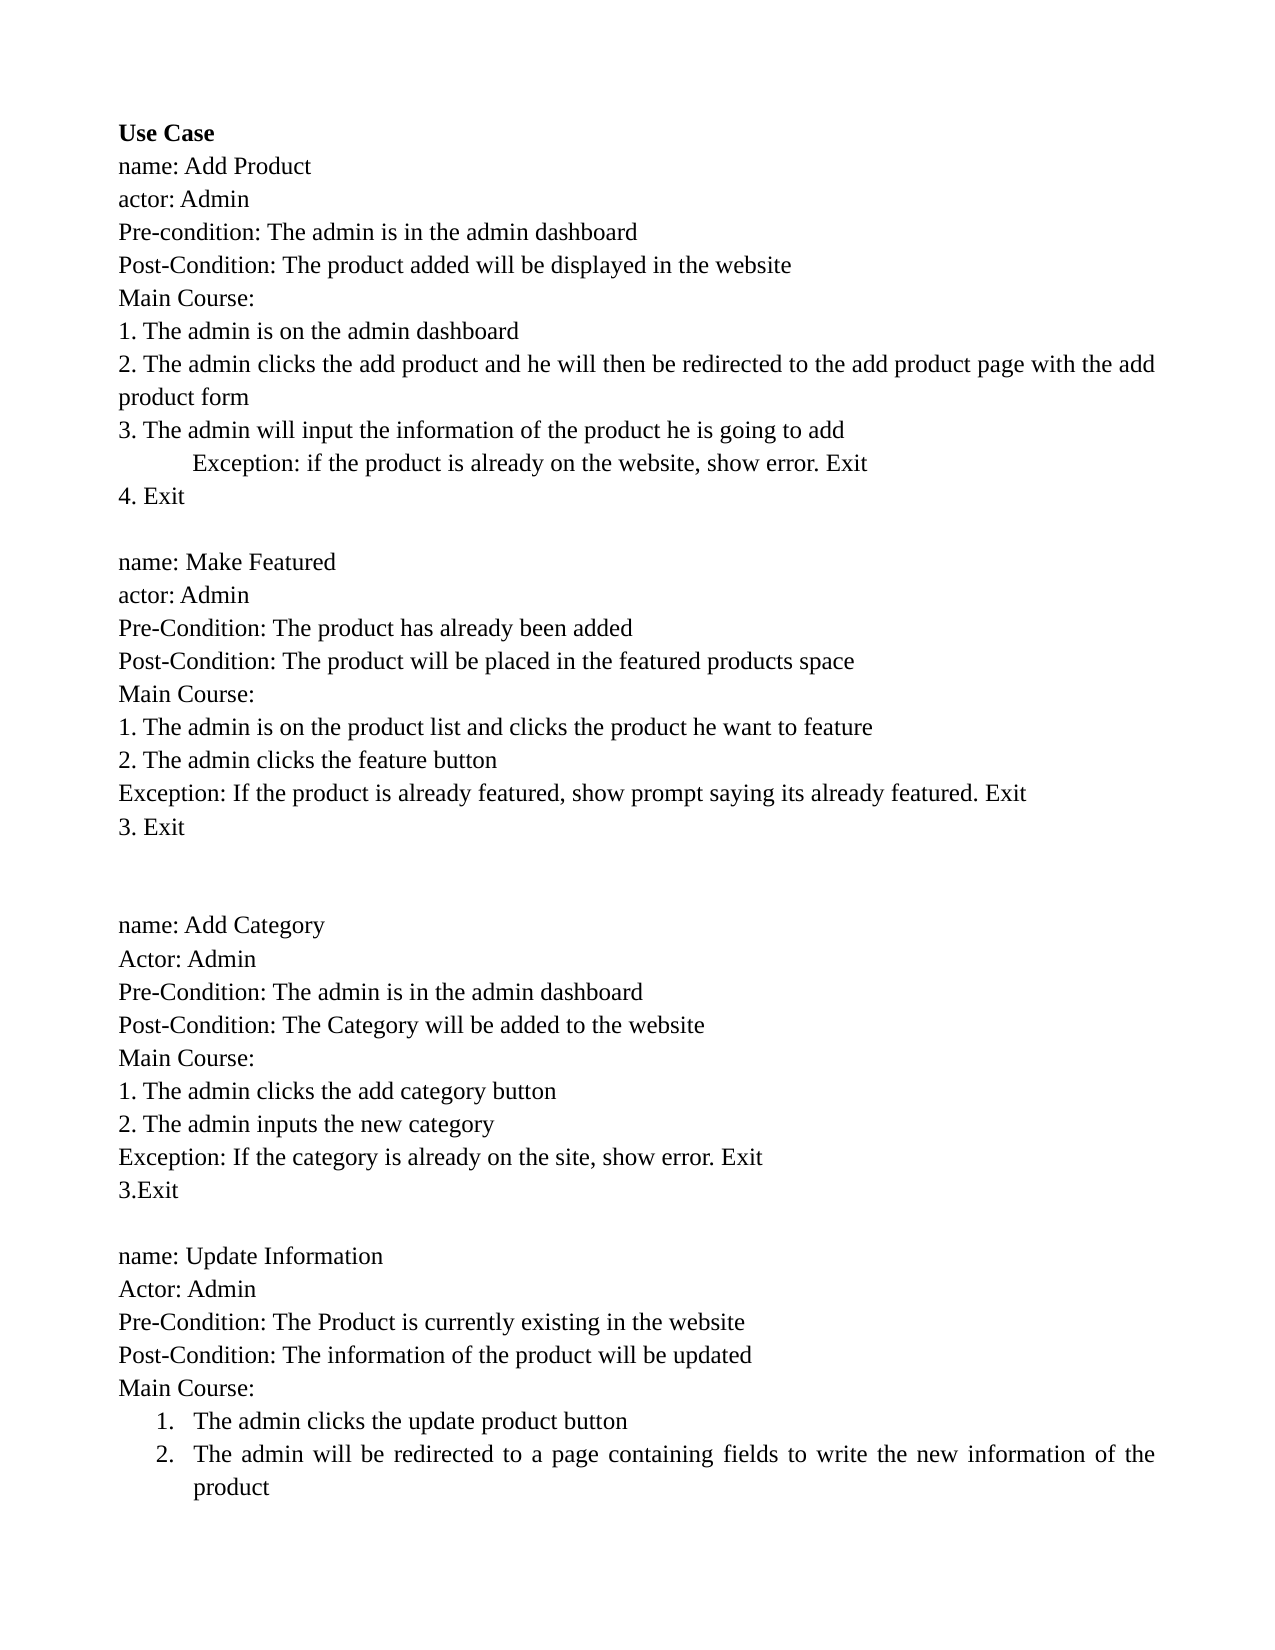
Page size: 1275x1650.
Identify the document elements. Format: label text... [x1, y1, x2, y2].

text 3. Exit [118, 812, 1157, 840]
text Exception: If the category is already on the site, show error. Exit [118, 1142, 1157, 1171]
text Use Case [118, 118, 1157, 147]
text Pre-Condition: The product has already been added [118, 613, 1157, 642]
text Main Course: [118, 1373, 1157, 1402]
text Pre-Condition: The admin is in the admin dashboard [118, 977, 1157, 1005]
text Post-Condition: The product added will be displayed in the website [118, 250, 1157, 279]
text Post-Condition: The information of the product will be updated [118, 1340, 1157, 1369]
text 1. The admin is on the product list and clicks the product he want to feature [118, 712, 1157, 741]
text name: Make Featured [118, 547, 1157, 576]
text Exception: If the product is already featured, show prompt saying its already featured. Exit [118, 778, 1157, 807]
text Pre-condition: The admin is in the admin dashboard [118, 217, 1157, 246]
text Actor: Admin [118, 1274, 1157, 1303]
list The admin clicks the update product button [156, 1406, 1157, 1435]
text Main Course: [118, 679, 1157, 708]
text 3. The admin will input the information of the product he is going to add [118, 415, 1157, 444]
text name: Add Product [118, 151, 1157, 180]
text Exception: if the product is already on the website, show error. Exit [118, 448, 1157, 477]
text 4. Exit [118, 481, 1157, 510]
text 1. The admin is on the admin dashboard [118, 316, 1157, 345]
text 2. The admin clicks the add product and he will then be redirected to the add product page with the add product form [118, 349, 1157, 411]
text name: Update Information [118, 1241, 1157, 1269]
text 1. The admin clicks the add category button [118, 1076, 1157, 1104]
text 2. The admin clicks the feature button [118, 746, 1157, 774]
text actor: Admin [118, 184, 1157, 213]
list The admin will be redirected to a page containing fields to write the new information of the product [156, 1439, 1157, 1501]
text Post-Condition: The Category will be added to the website [118, 1010, 1157, 1038]
text 3.Exit [118, 1175, 1157, 1203]
text Post-Condition: The product will be placed in the featured products space [118, 646, 1157, 675]
text actor: Admin [118, 580, 1157, 609]
text Main Course: [118, 1043, 1157, 1071]
text 2. The admin inputs the new category [118, 1109, 1157, 1137]
text Main Course: [118, 283, 1157, 312]
text Actor: Admin [118, 944, 1157, 972]
text Pre-Condition: The Product is currently existing in the website [118, 1307, 1157, 1336]
text name: Add Category [118, 911, 1157, 939]
